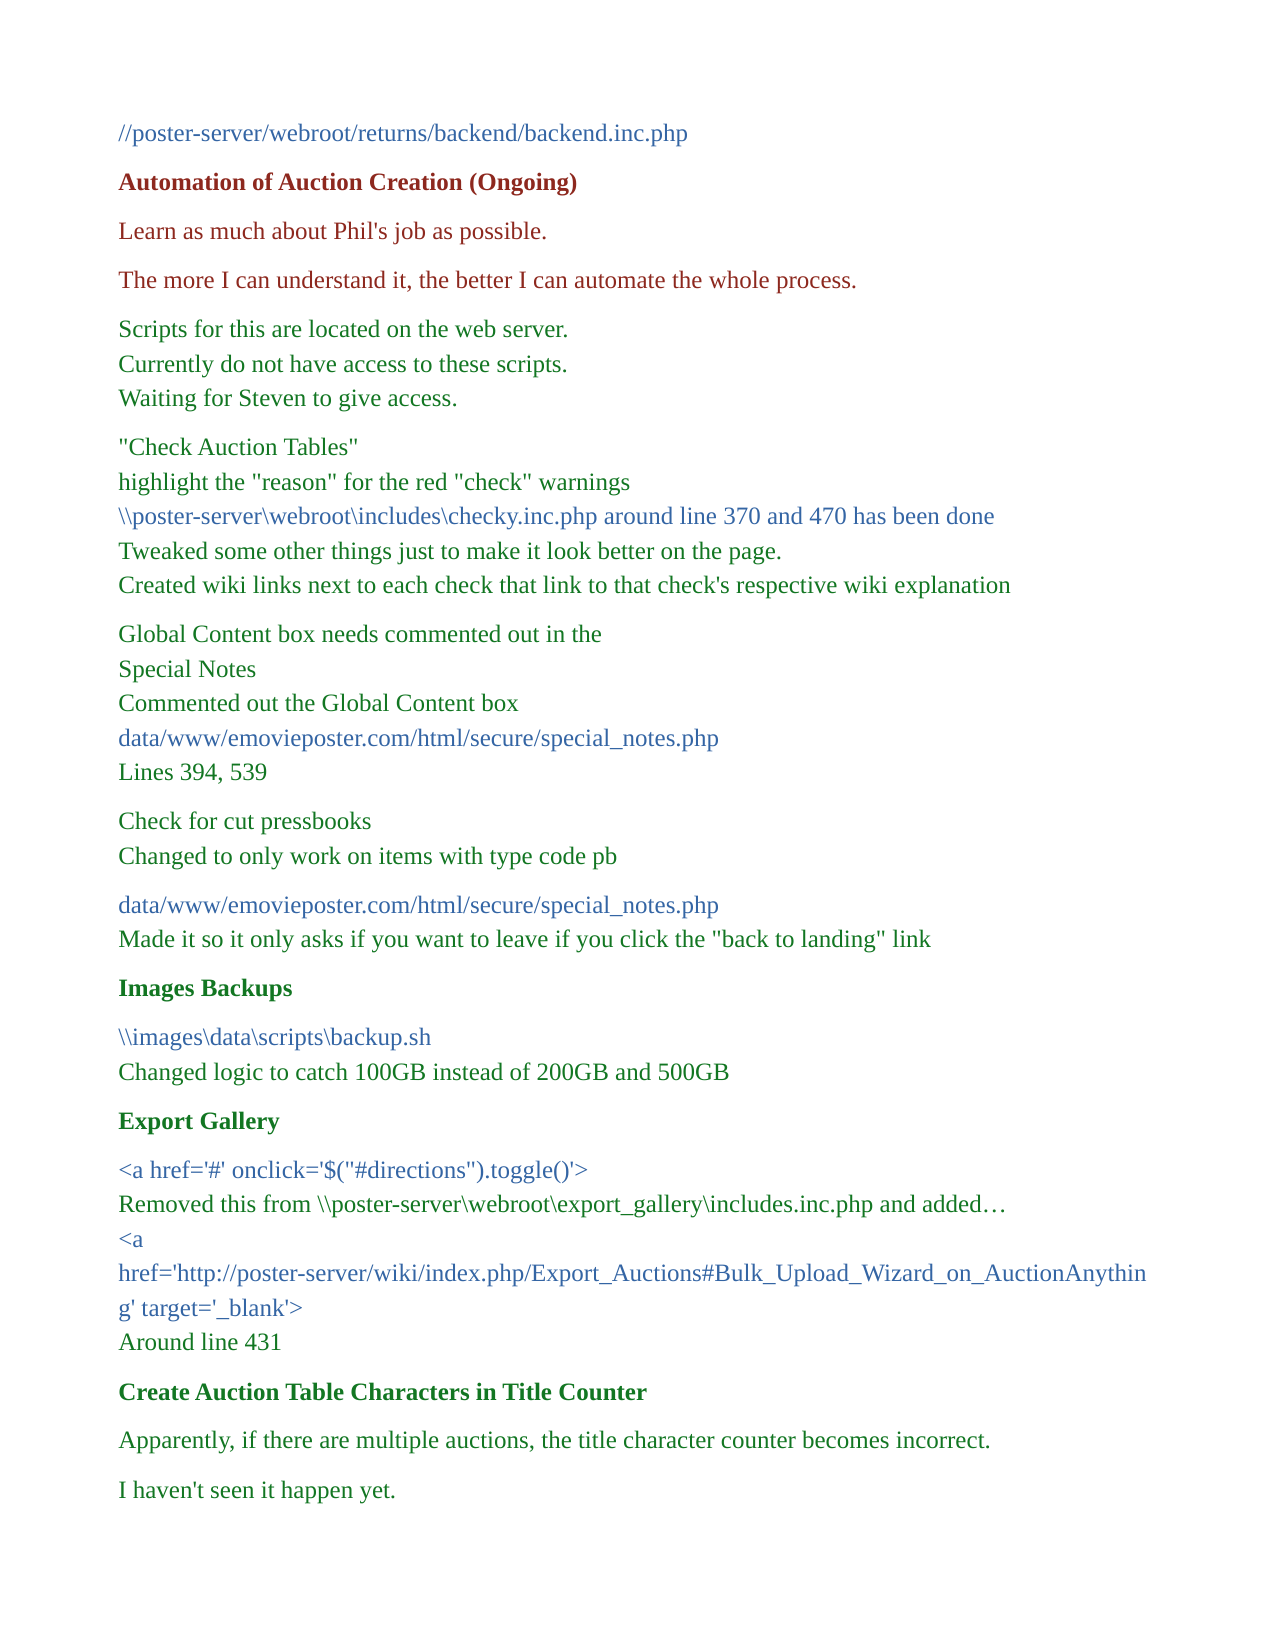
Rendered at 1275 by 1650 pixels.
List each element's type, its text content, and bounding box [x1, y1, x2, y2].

text Check for cut pressbooks Changed to only work on items with type code pb [118, 806, 1157, 869]
text Apparently, if there are multiple auctions, the title character counter becomes incorrect. [118, 1426, 1157, 1454]
text data/www/emovieposter.com/html/secure/special_notes.php Made it so it only asks if you want to leave if you click the "back to landing" link [118, 890, 1157, 953]
text I haven't seen it happen yet. [118, 1475, 1157, 1503]
text Scripts for this are located on the web server. Currently do not have access to these scripts. Waiting for Steven to give access. [118, 314, 1157, 412]
text Automation of Auction Creation (Ongoing) [118, 167, 1157, 196]
text "Check Auction Tables" highlight the "reason" for the red "check" warnings \\poster-server\webroot\includes\checky.inc.php around line 370 and 470 has been done Tweaked some other things just to make it look better on the page. Created wiki links next to each check that link to that check's respective wiki explanation [118, 432, 1157, 599]
text Learn as much about Phil's job as possible. [118, 216, 1157, 245]
text Export Gallery [118, 1106, 1157, 1135]
text Global Content box needs commented out in the Special Notes Commented out the Global Content box data/www/emovieposter.com/html/secure/special_notes.php Lines 394, 539 [118, 619, 1157, 786]
text The more I can understand it, the better I can automate the whole process. [118, 265, 1157, 294]
text Images Backups [118, 973, 1157, 1002]
text //poster-server/webroot/returns/backend/backend.inc.php [118, 118, 1157, 147]
text <a href='#' onclick='$("#directions").toggle()'> Removed this from \\poster-server\webroot\export_gallery\includes.inc.php and added… <a href='http://poster-server/wiki/index.php/Export_Auctions#Bulk_Upload_Wizard_on_AuctionAnything' target='_blank'> Around line 431 [118, 1155, 1157, 1356]
text Create Auction Table Characters in Title Counter [118, 1377, 1157, 1405]
text \\images\data\scripts\backup.sh Changed logic to catch 100GB instead of 200GB and 500GB [118, 1022, 1157, 1086]
